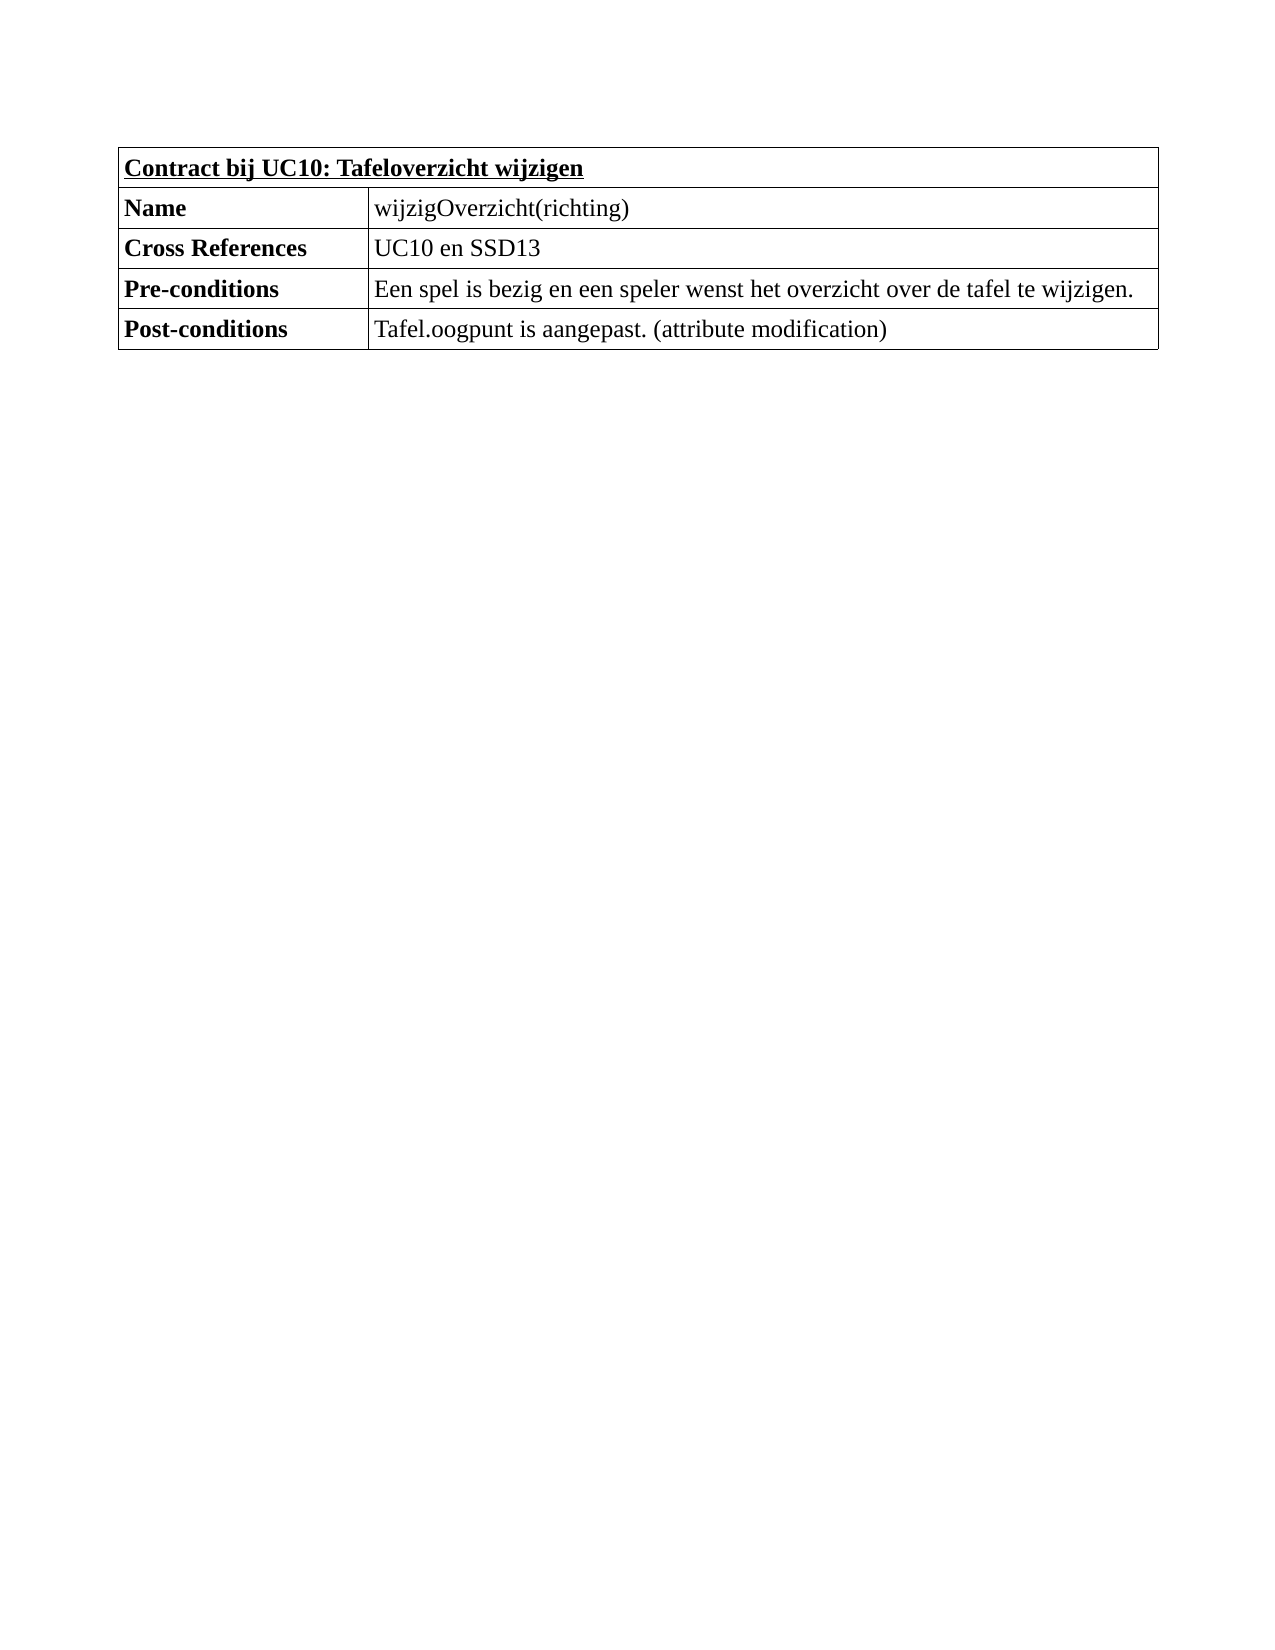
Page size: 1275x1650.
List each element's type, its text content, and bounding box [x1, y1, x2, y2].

table_cell Cross References [119, 229, 368, 268]
table_header Contract bij UC10: Tafeloverzicht wijzigen [119, 148, 1158, 187]
table_cell Name [119, 188, 368, 227]
table_cell wijzigOverzicht(richting) [369, 188, 1158, 227]
table_cell Post-conditions [119, 309, 368, 348]
table_cell UC10 en SSD13 [369, 229, 1158, 268]
table_cell Tafel.oogpunt is aangepast. (attribute modification) [369, 309, 1158, 348]
table_cell Pre-conditions [119, 269, 368, 308]
table_cell Een spel is bezig en een speler wenst het overzicht over de tafel te wijzigen. [369, 269, 1158, 308]
